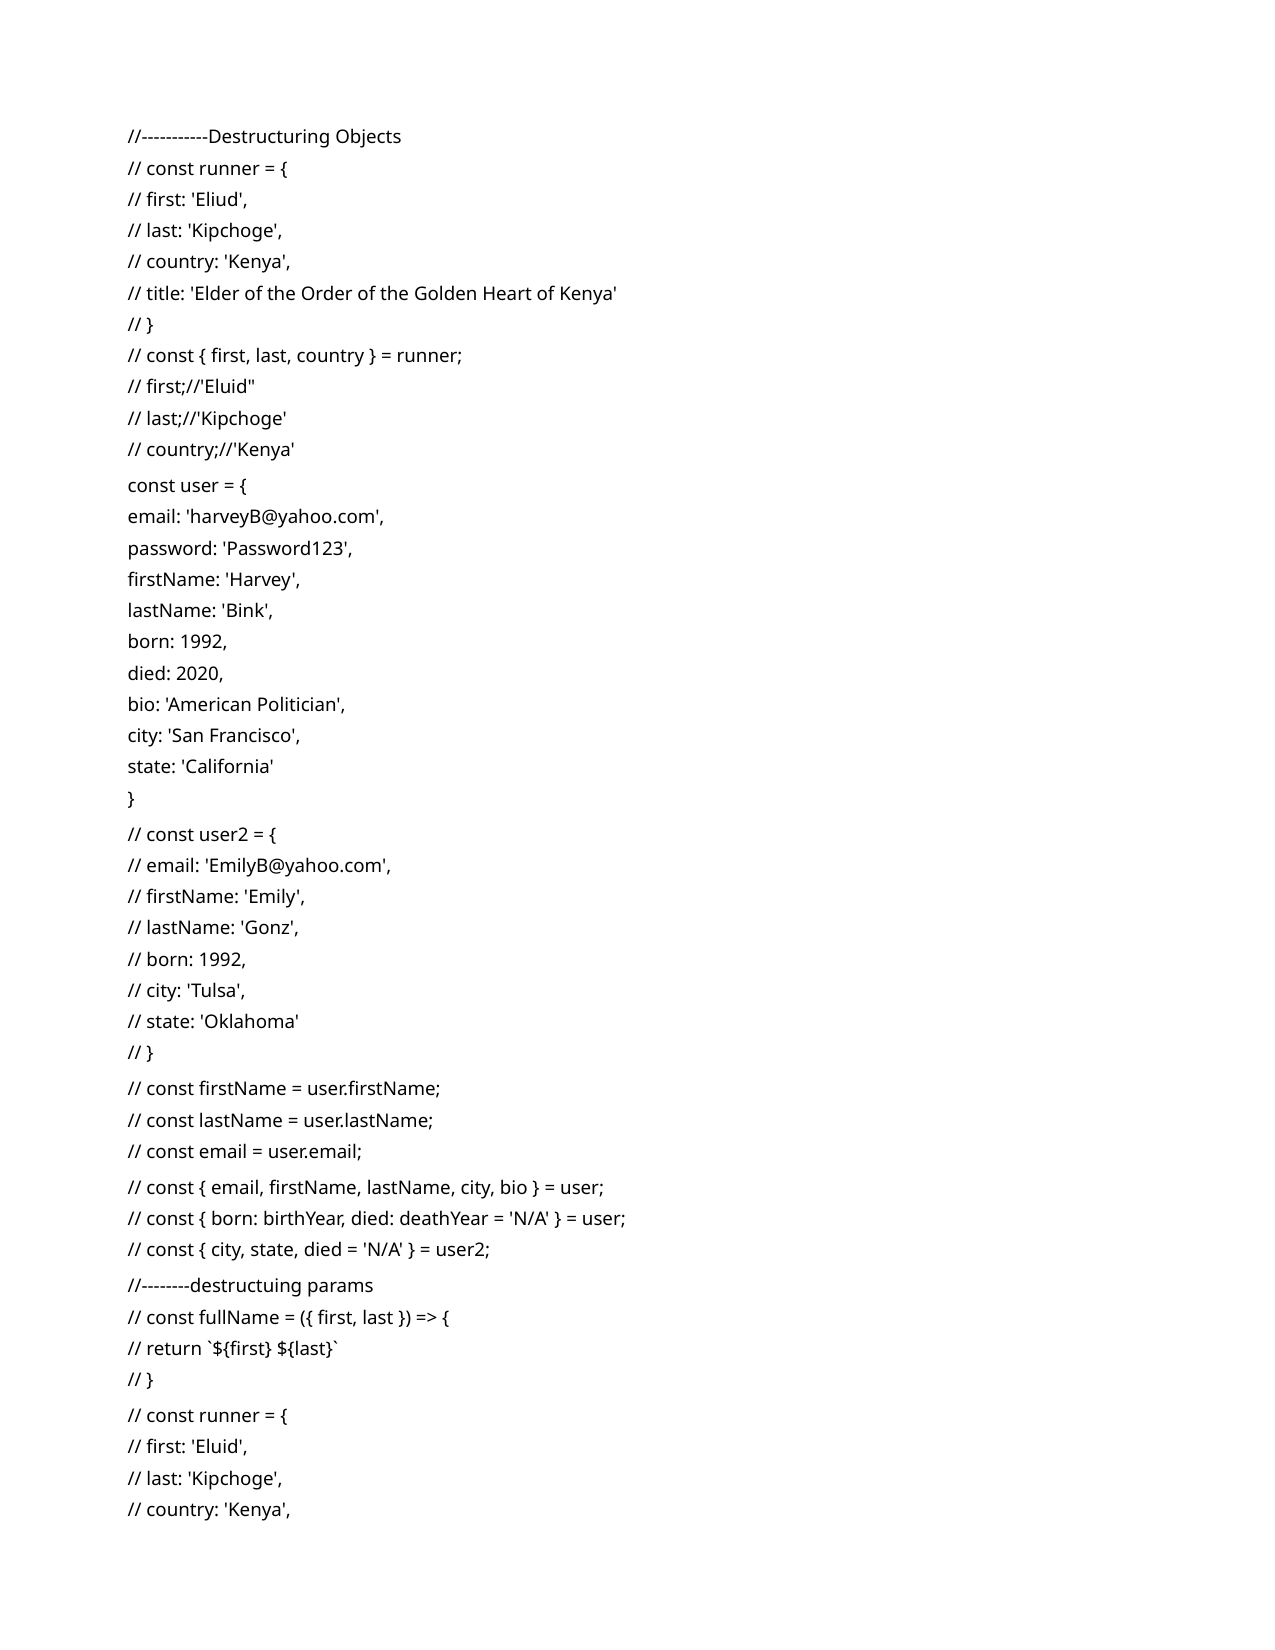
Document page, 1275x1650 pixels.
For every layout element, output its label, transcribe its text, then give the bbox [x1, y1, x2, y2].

table_cell [118, 1491, 127, 1522]
table_cell [118, 940, 127, 971]
table_cell died: 2020, [128, 654, 1157, 685]
table_cell bio: 'American Politician', [128, 685, 1157, 717]
table_cell // const fullName = ({ first, last }) => { [128, 1298, 1157, 1329]
table_cell [128, 810, 1157, 815]
table_cell [118, 1267, 127, 1298]
table_cell email: 'harveyB@yahoo.com', [128, 498, 1157, 529]
table_cell [118, 654, 127, 685]
table_cell [118, 779, 127, 810]
table_cell //--------destructuing params [128, 1267, 1157, 1298]
table_cell [118, 1397, 127, 1428]
table_cell firstName: 'Harvey', [128, 560, 1157, 592]
table_cell [118, 878, 127, 909]
table_cell [118, 1101, 127, 1132]
table_cell [128, 1164, 1157, 1168]
table_cell // const lastName = user.lastName; [128, 1101, 1157, 1132]
table_cell [118, 212, 127, 243]
table_cell // city: 'Tulsa', [128, 971, 1157, 1003]
table_cell [118, 1298, 127, 1329]
table_cell [118, 306, 127, 337]
table_cell [118, 1459, 127, 1491]
table_cell [118, 149, 127, 181]
table_cell [128, 1392, 1157, 1397]
table_cell state: 'California' [128, 748, 1157, 779]
table_cell [118, 1003, 127, 1034]
table_cell [118, 748, 127, 779]
table_cell [118, 1065, 127, 1070]
table_cell // state: 'Oklahoma' [128, 1003, 1157, 1034]
table_cell // last: 'Kipchoge', [128, 1459, 1157, 1491]
table_cell // const { city, state, died = 'N/A' } = user2; [128, 1231, 1157, 1262]
table_cell password: 'Password123', [128, 529, 1157, 560]
table_cell [118, 1133, 127, 1164]
table_cell // first: 'Eluid', [128, 1428, 1157, 1459]
table_cell [118, 1428, 127, 1459]
table_cell // const { email, firstName, lastName, city, bio } = user; [128, 1169, 1157, 1200]
table_cell // const { first, last, country } = runner; [128, 337, 1157, 368]
table_cell // title: 'Elder of the Order of the Golden Heart of Kenya' [128, 274, 1157, 306]
table_cell [118, 1169, 127, 1200]
table_cell // } [128, 1034, 1157, 1065]
table_cell [118, 1262, 127, 1267]
table_cell // firstName: 'Emily', [128, 878, 1157, 909]
table_cell [118, 1200, 127, 1231]
table_cell // last: 'Kipchoge', [128, 212, 1157, 243]
table_cell [118, 1392, 127, 1397]
table_cell [118, 431, 127, 462]
table_cell [118, 1034, 127, 1065]
table_cell // } [128, 306, 1157, 337]
table_cell [128, 462, 1157, 467]
table_cell // first;//'Eluid" [128, 368, 1157, 399]
table_cell [118, 909, 127, 940]
table_cell // lastName: 'Gonz', [128, 909, 1157, 940]
table_cell [118, 1330, 127, 1361]
table_cell [118, 337, 127, 368]
table_cell // country: 'Kenya', [128, 243, 1157, 274]
table_cell const user = { [128, 467, 1157, 498]
table_cell // country: 'Kenya', [128, 1491, 1157, 1522]
table_cell // first: 'Eliud', [128, 181, 1157, 212]
table_cell city: 'San Francisco', [128, 717, 1157, 748]
table_cell // const runner = { [128, 149, 1157, 181]
table_cell [118, 1231, 127, 1262]
table_cell // return `${first} ${last}` [128, 1330, 1157, 1361]
table_cell [128, 1065, 1157, 1070]
table_cell // last;//'Kipchoge' [128, 399, 1157, 431]
table_cell // } [128, 1361, 1157, 1392]
table_cell //-----------Destructuring Objects [128, 118, 1157, 149]
table_cell [118, 717, 127, 748]
table_cell // born: 1992, [128, 940, 1157, 971]
table_cell // const { born: birthYear, died: deathYear = 'N/A' } = user; [128, 1200, 1157, 1231]
table_cell born: 1992, [128, 623, 1157, 654]
table_cell // country;//'Kenya' [128, 431, 1157, 462]
table_cell [118, 467, 127, 498]
table_cell [118, 810, 127, 815]
table_cell [118, 399, 127, 431]
table_cell [118, 498, 127, 529]
table_cell [118, 1070, 127, 1101]
table_cell [118, 181, 127, 212]
table_cell // const user2 = { [128, 815, 1157, 846]
table_cell [118, 815, 127, 846]
table_cell // const runner = { [128, 1397, 1157, 1428]
table_cell [118, 118, 127, 149]
table_cell [118, 274, 127, 306]
table_cell [118, 971, 127, 1003]
table_cell [118, 846, 127, 878]
table_cell [118, 685, 127, 717]
table_cell [118, 462, 127, 467]
table_cell [128, 1262, 1157, 1267]
table_cell [118, 368, 127, 399]
table_cell // const email = user.email; [128, 1133, 1157, 1164]
table_cell [118, 623, 127, 654]
table_cell [118, 560, 127, 592]
table_cell [118, 243, 127, 274]
table_cell [118, 529, 127, 560]
table_cell // const firstName = user.firstName; [128, 1070, 1157, 1101]
table_cell lastName: 'Bink', [128, 592, 1157, 623]
table_cell [118, 592, 127, 623]
table_cell } [128, 779, 1157, 810]
table_cell [118, 1361, 127, 1392]
table_cell // email: 'EmilyB@yahoo.com', [128, 846, 1157, 878]
